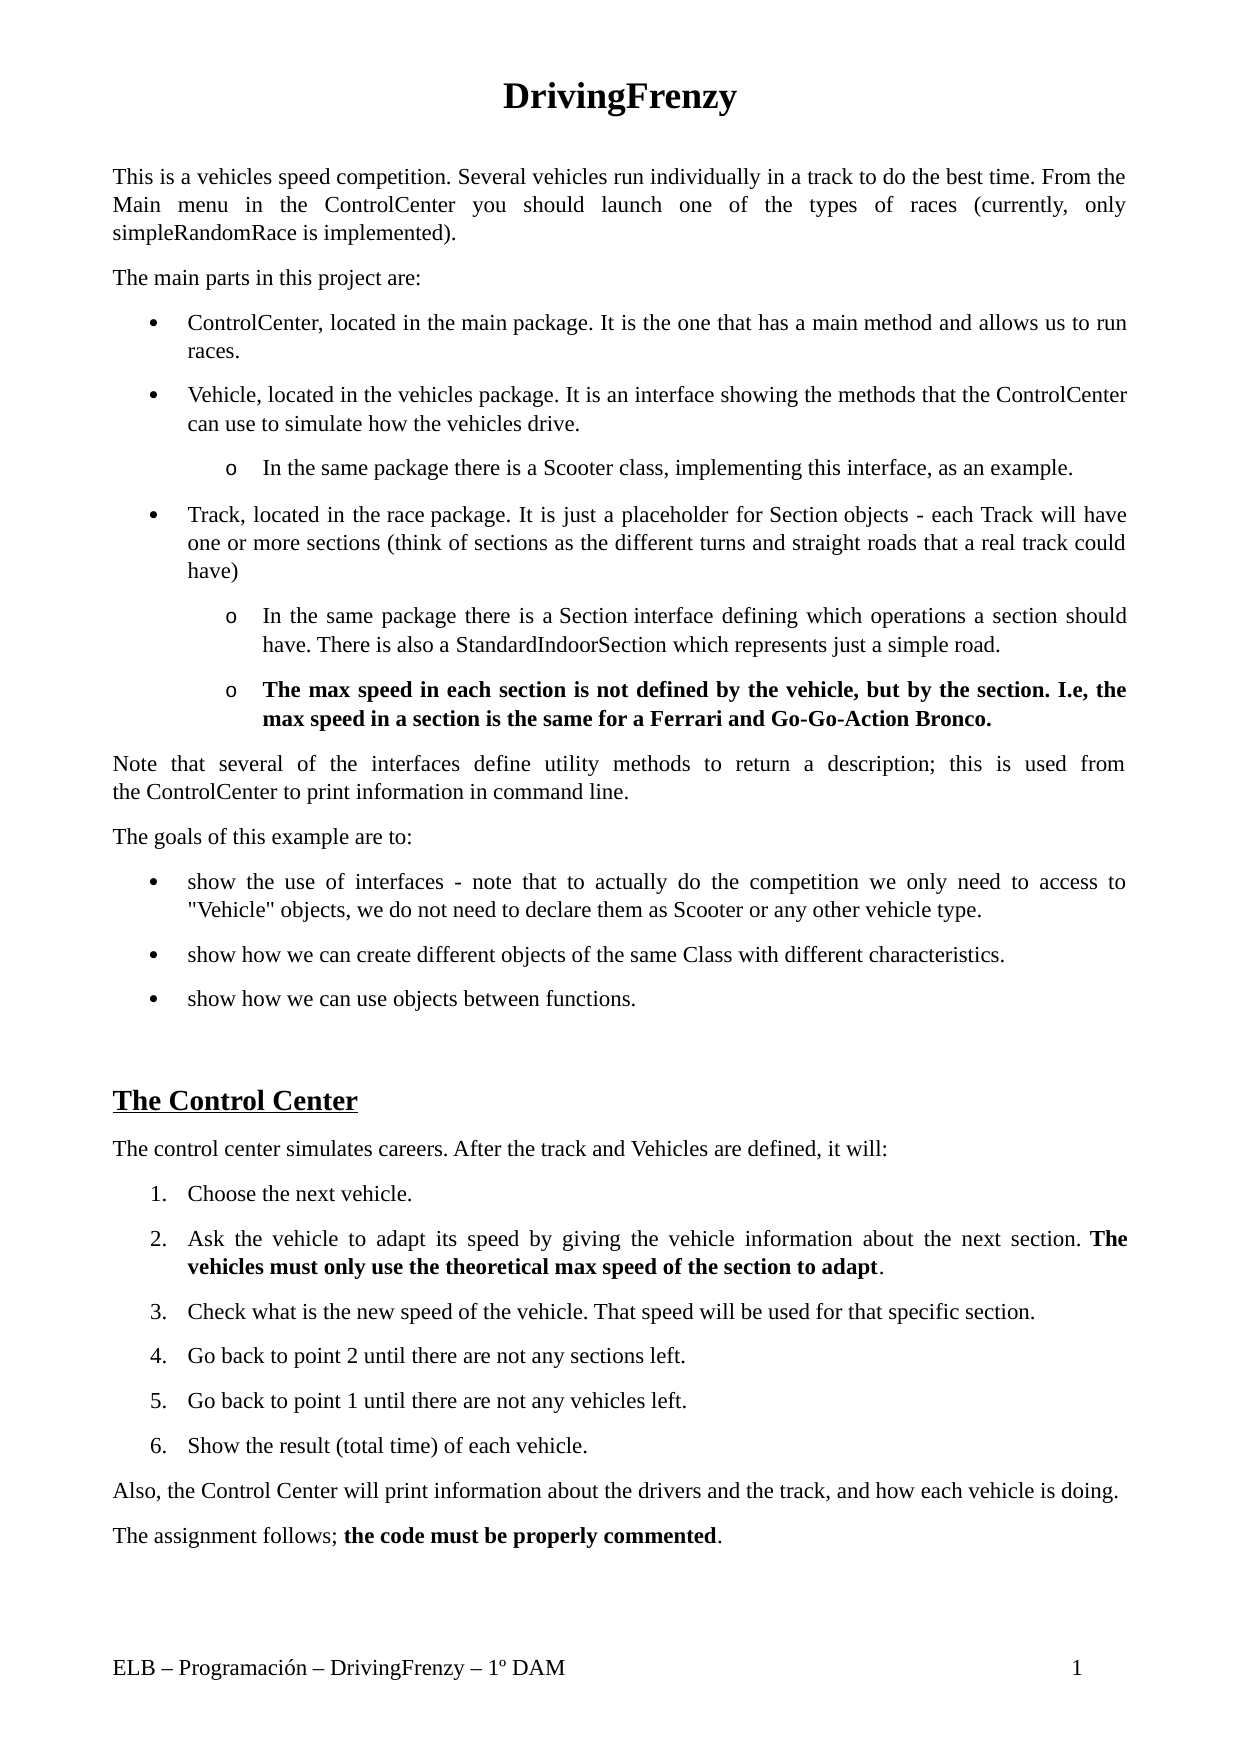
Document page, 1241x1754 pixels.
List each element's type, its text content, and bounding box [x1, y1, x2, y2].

list show how we can use objects between functions. [150, 985, 1128, 1012]
text Note that several of the interfaces define utility methods to return a description; this is used from the ControlCenter to print information in command line. [112, 750, 1128, 804]
list Go back to point 2 until there are not any sections left. [150, 1342, 1128, 1369]
text This is a vehicles speed competition. Several vehicles run individually in a track to do the best time. From the Main menu in the ControlCenter you should launch one of the types of races (currently, only simpleRandomRace is implemented). [112, 163, 1128, 245]
list Choose the next vehicle. [150, 1180, 1128, 1206]
list In the same package there is a Section interface defining which operations a section should have. There is also a StandardIndoorSection which represents just a simple road. [225, 602, 1128, 657]
text The main parts in this project are: [112, 264, 1128, 290]
list In the same package there is a Scooter class, implementing this interface, as an example. [225, 454, 1128, 482]
list The max speed in each section is not defined by the vehicle, but by the section. I.e, the max speed in a section is the same for a Ferrari and Go-Go-Action Bronco. [225, 676, 1128, 732]
list show how we can create different objects of the same Class with different characteristics. [150, 941, 1128, 967]
text The goals of this example are to: [112, 823, 1128, 849]
list Track, located in the race package. It is just a placeholder for Section objects - each Track will have one or more sections (think of sections as the different turns and straight roads that a real track could have) [150, 501, 1128, 583]
text The assignment follows; the code must be properly commented. [112, 1522, 1128, 1548]
list Vehicle, located in the vehicles package. It is an interface showing the methods that the ControlCenter can use to simulate how the vehicles drive. [150, 382, 1128, 436]
list show the use of interfaces - note that to actually do the competition we only need to access to "Vehicle" objects, we do not need to declare them as Scooter or any other vehicle type. [150, 868, 1128, 922]
list Ask the vehicle to adapt its speed by giving the vehicle information about the next section. The vehicles must only use the theoretical max speed of the section to adapt. [150, 1225, 1128, 1279]
list Check what is the new speed of the vehicle. That speed will be used for that specific section. [150, 1298, 1128, 1324]
text The control center simulates careers. After the track and Vehicles are defined, it will: [112, 1135, 1128, 1162]
text Also, the Control Center will print information about the drivers and the track, and how each vehicle is doing. [112, 1477, 1128, 1503]
list ControlCenter, located in the main package. It is the one that has a main method and allows us to run races. [150, 309, 1128, 363]
list Go back to point 1 until there are not any vehicles left. [150, 1387, 1128, 1414]
text The Control Center [112, 1083, 1128, 1116]
list Show the result (total time) of each vehicle. [150, 1432, 1128, 1458]
